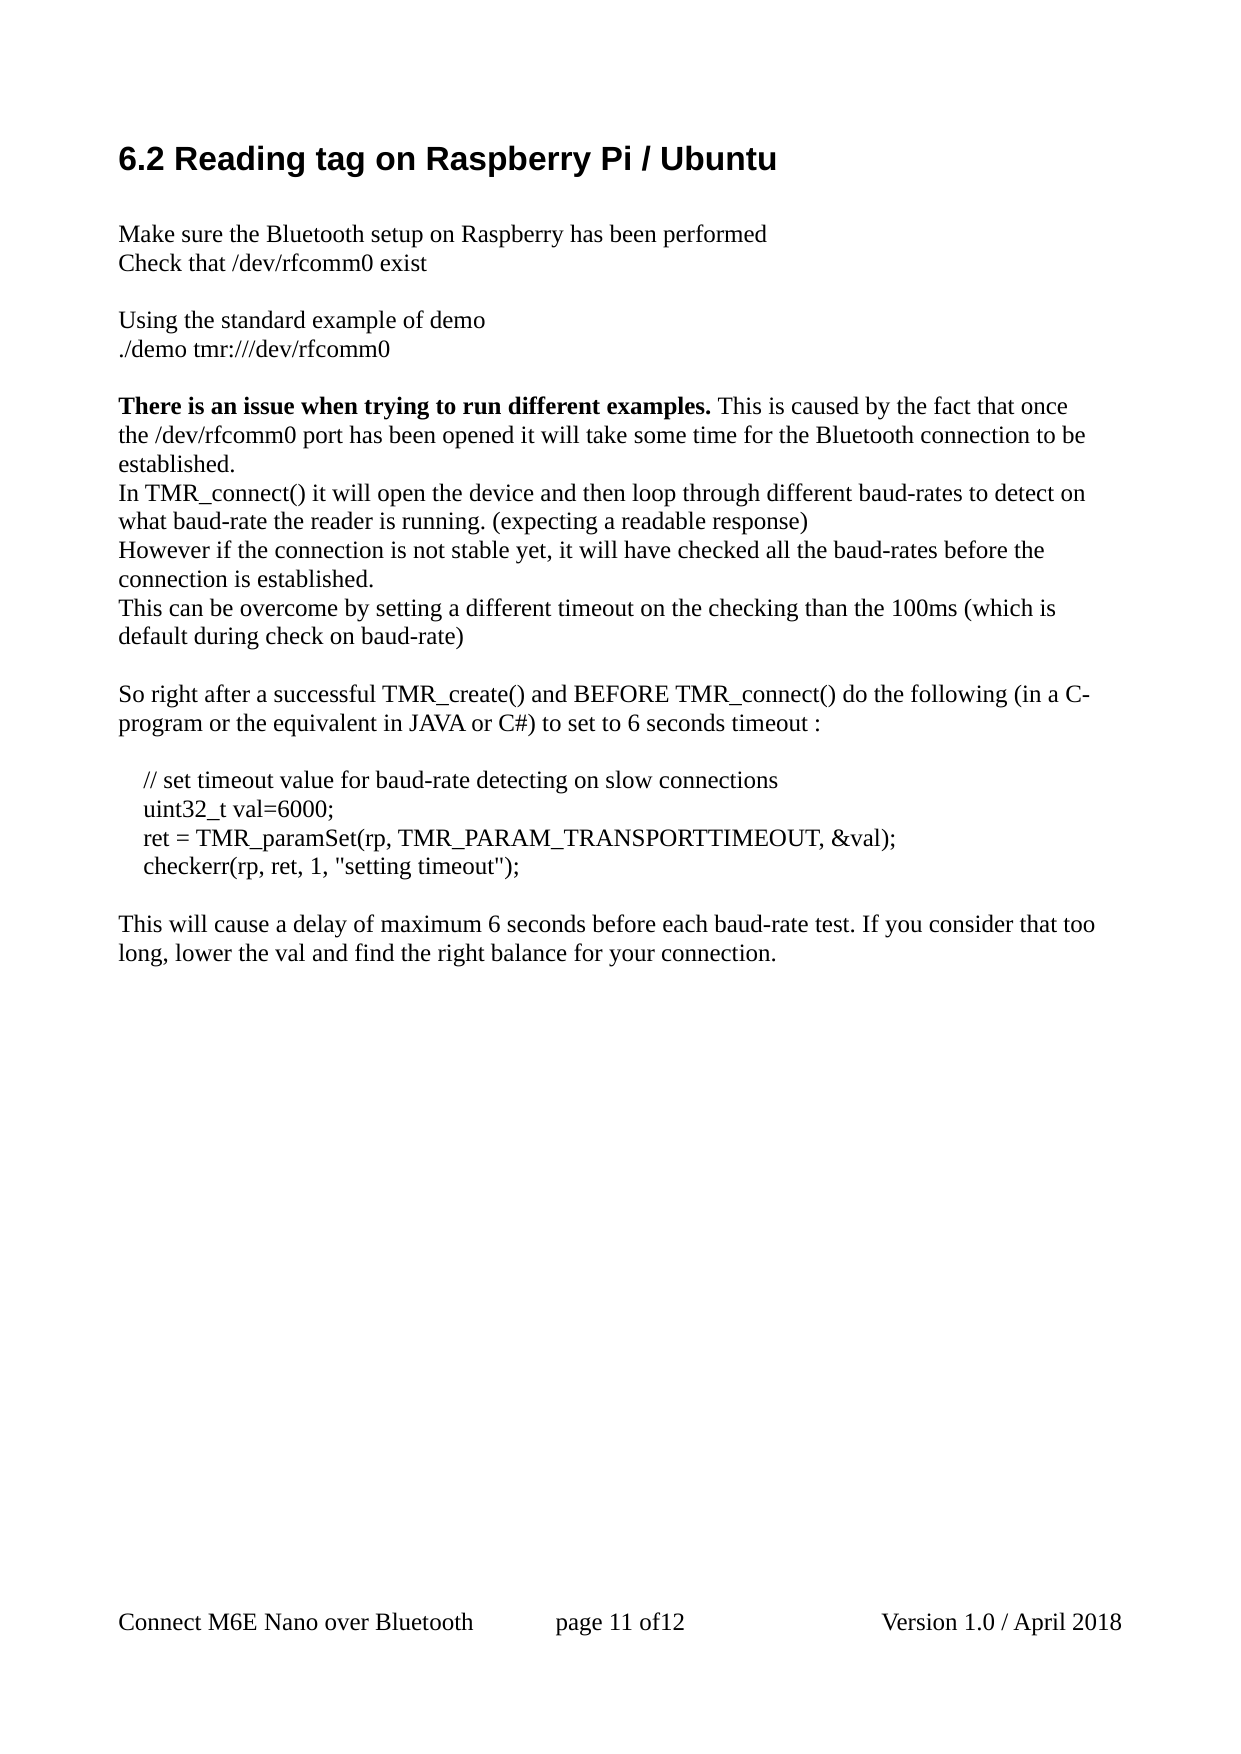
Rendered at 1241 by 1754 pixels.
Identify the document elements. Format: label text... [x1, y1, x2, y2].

text checkerr(rp, ret, 1, "setting timeout"); [118, 851, 1122, 880]
text Using the standard example of demo [118, 305, 1122, 334]
text Check that /dev/rfcomm0 exist [118, 248, 1122, 276]
text uint32_t val=6000; [118, 794, 1122, 823]
text However if the connection is not stable yet, it will have checked all the baud-rates before the connection is established. [118, 535, 1122, 593]
text ./demo tmr:///dev/rfcomm0 [118, 334, 1122, 363]
text ret = TMR_paramSet(rp, TMR_PARAM_TRANSPORTTIMEOUT, &val); [118, 823, 1122, 851]
text This will cause a delay of maximum 6 seconds before each baud-rate test. If you consider that too long, lower the val and find the right balance for your connection. [118, 909, 1122, 966]
text // set timeout value for baud-rate detecting on slow connections [118, 765, 1122, 794]
subtitle 6.2 Reading tag on Raspberry Pi / Ubuntu [118, 139, 1122, 178]
text In TMR_connect() it will open the device and then loop through different baud-rates to detect on what baud-rate the reader is running. (expecting a readable response) [118, 478, 1122, 535]
text This can be overcome by setting a different timeout on the checking than the 100ms (which is default during check on baud-rate) [118, 593, 1122, 650]
text So right after a successful TMR_create() and BEFORE TMR_connect() do the following (in a C-program or the equivalent in JAVA or C#) to set to 6 seconds timeout : [118, 679, 1122, 736]
text There is an issue when trying to run different examples. This is caused by the fact that once the /dev/rfcomm0 port has been opened it will take some time for the Bluetooth connection to be established. [118, 391, 1122, 478]
text Make sure the Bluetooth setup on Raspberry has been performed [118, 219, 1122, 248]
